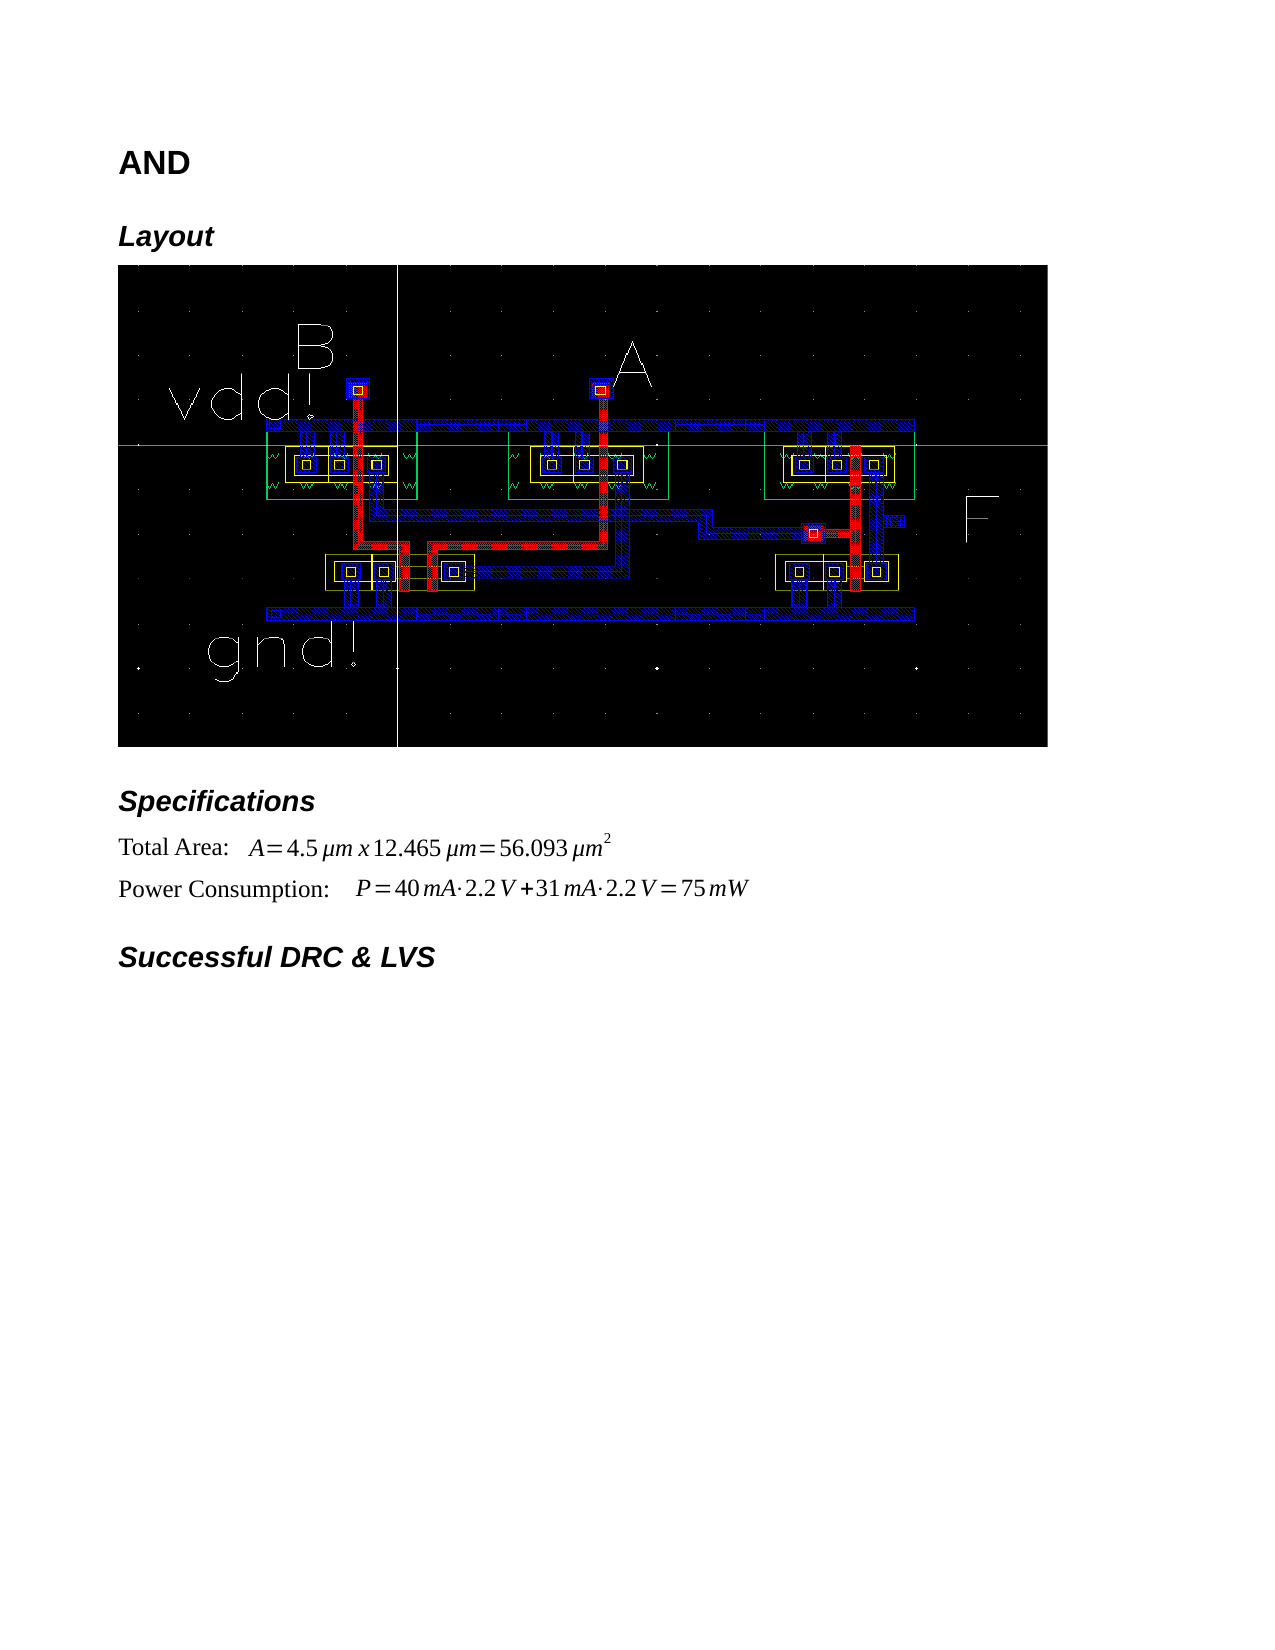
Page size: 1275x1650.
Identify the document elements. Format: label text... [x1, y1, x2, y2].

text Power Consumption: [118, 874, 1157, 902]
subtitle Successful DRC & LVS [118, 940, 1157, 973]
subtitle Specifications [118, 784, 1157, 817]
text Total Area: [118, 830, 1157, 861]
subtitle Layout [118, 219, 1157, 253]
picture [118, 265, 1048, 747]
subtitle AND [118, 143, 1157, 182]
